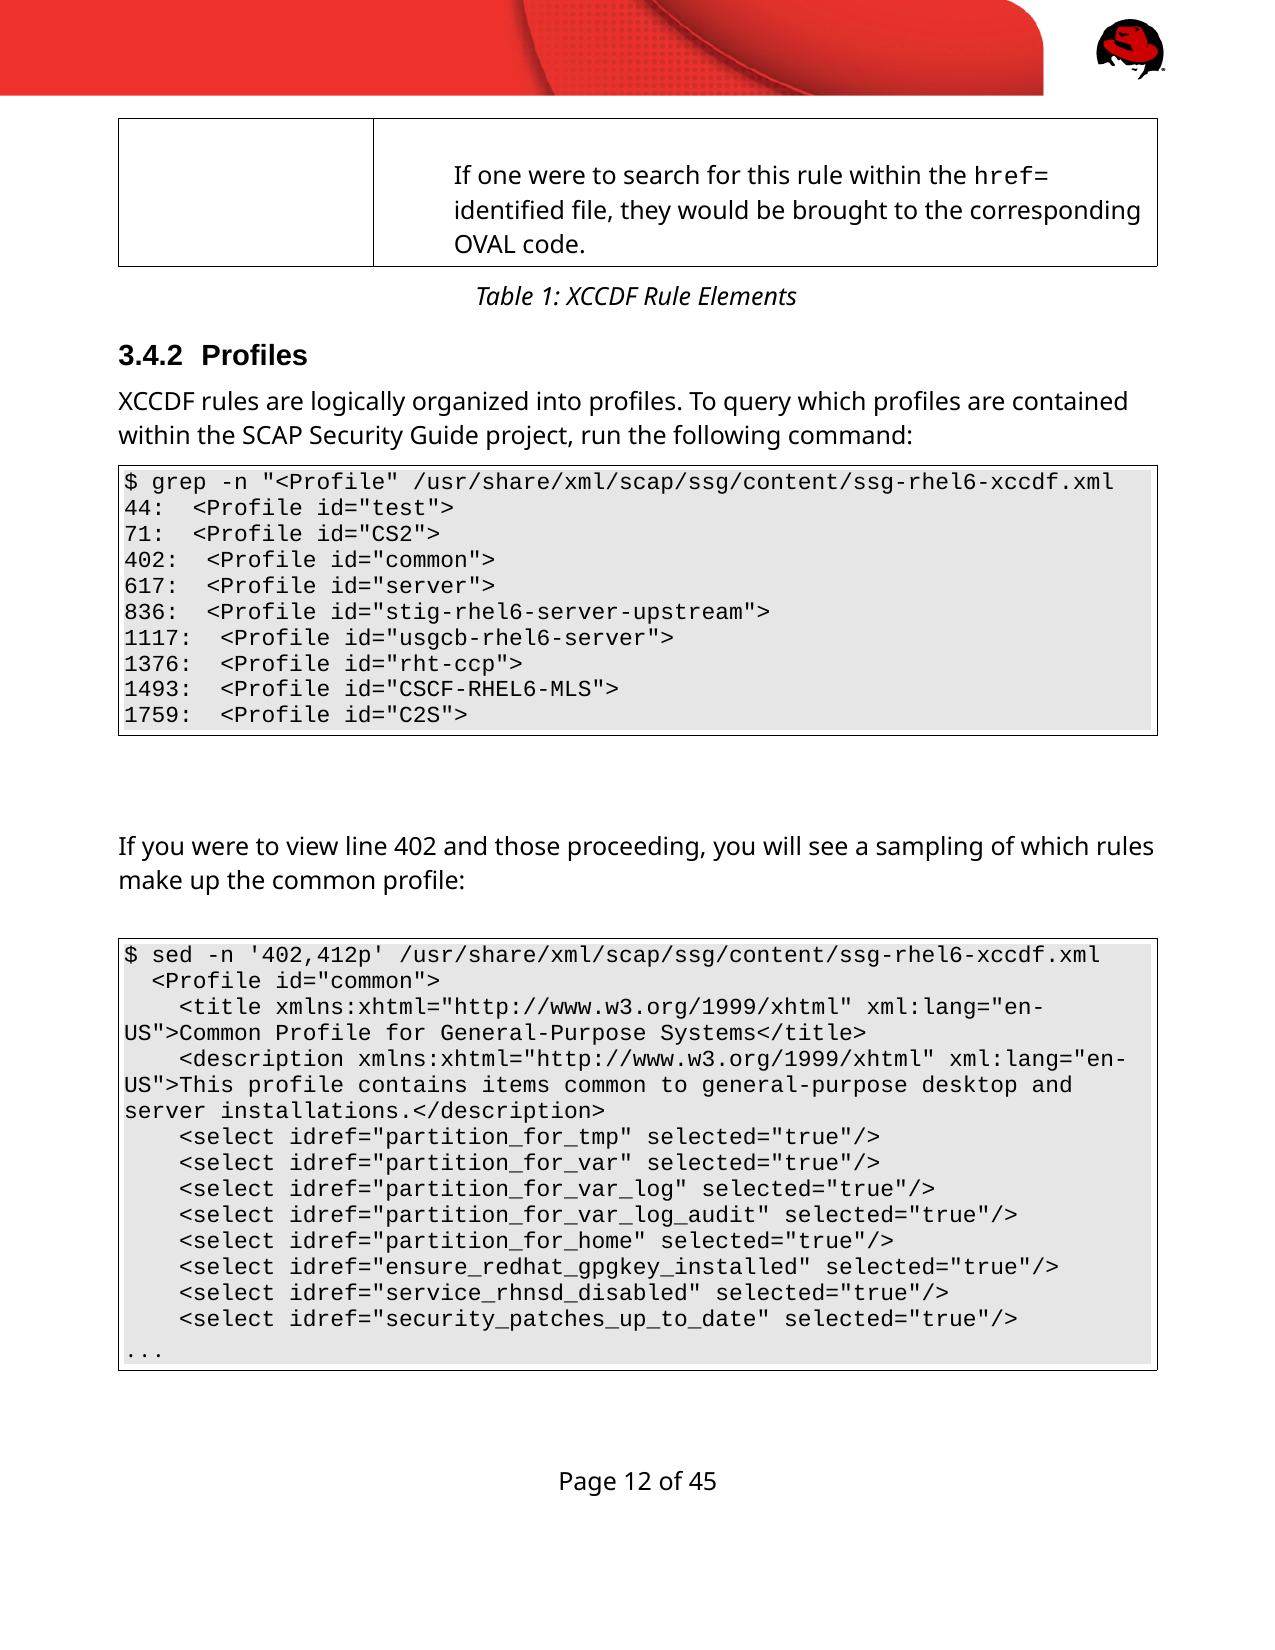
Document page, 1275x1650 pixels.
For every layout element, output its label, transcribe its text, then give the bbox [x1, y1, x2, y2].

table_cell [119, 119, 373, 266]
text If you were to view line 402 and those proceeding, you will see a sampling of which rules make up the common profile: [118, 829, 1157, 897]
text XCCDF rules are logically organized into profiles. To query which profiles are contained within the SCAP Security Guide project, run the following command: [118, 384, 1157, 452]
table_header $ grep -n "<Profile" /usr/share/xml/scap/ssg/content/ssg-rhel6-xccdf.xml 44: <Profile id="test"> 71: <Profile id="CS2"> 402: <Profile id="common"> 617: <Profile id="server"> 836: <Profile id="stig-rhel6-server-upstream"> 1117: <Profile id="usgcb-rhel6-server"> 1376: <Profile id="rht-ccp"> 1493: <Profile id="CSCF-RHEL6-MLS"> 1759: <Profile id="C2S"> [119, 466, 1157, 735]
text Table 1: XCCDF Rule Elements [118, 279, 1157, 313]
picture [0, 0, 1170, 96]
table_header $ sed -n '402,412p' /usr/share/xml/scap/ssg/content/ssg-rhel6-xccdf.xml <Profile id="common"> <title xmlns:xhtml="http://www.w3.org/1999/xhtml" xml:lang="en-US">Common Profile for General-Purpose Systems</title> <description xmlns:xhtml="http://www.w3.org/1999/xhtml" xml:lang="en-US">This profile contains items common to general-purpose desktop and server installations.</description> <select idref="partition_for_tmp" selected="true"/> <select idref="partition_for_var" selected="true"/> <select idref="partition_for_var_log" selected="true"/> <select idref="partition_for_var_log_audit" selected="true"/> <select idref="partition_for_home" selected="true"/> <select idref="ensure_redhat_gpgkey_installed" selected="true"/> <select idref="service_rhnsd_disabled" selected="true"/> <select idref="security_patches_up_to_date" selected="true"/> ... [119, 939, 1157, 1370]
table_cell If one were to search for this rule within the href= identified file, they would be brought to the corresponding OVAL code. [374, 119, 1157, 266]
subtitle Profiles [118, 338, 1157, 371]
